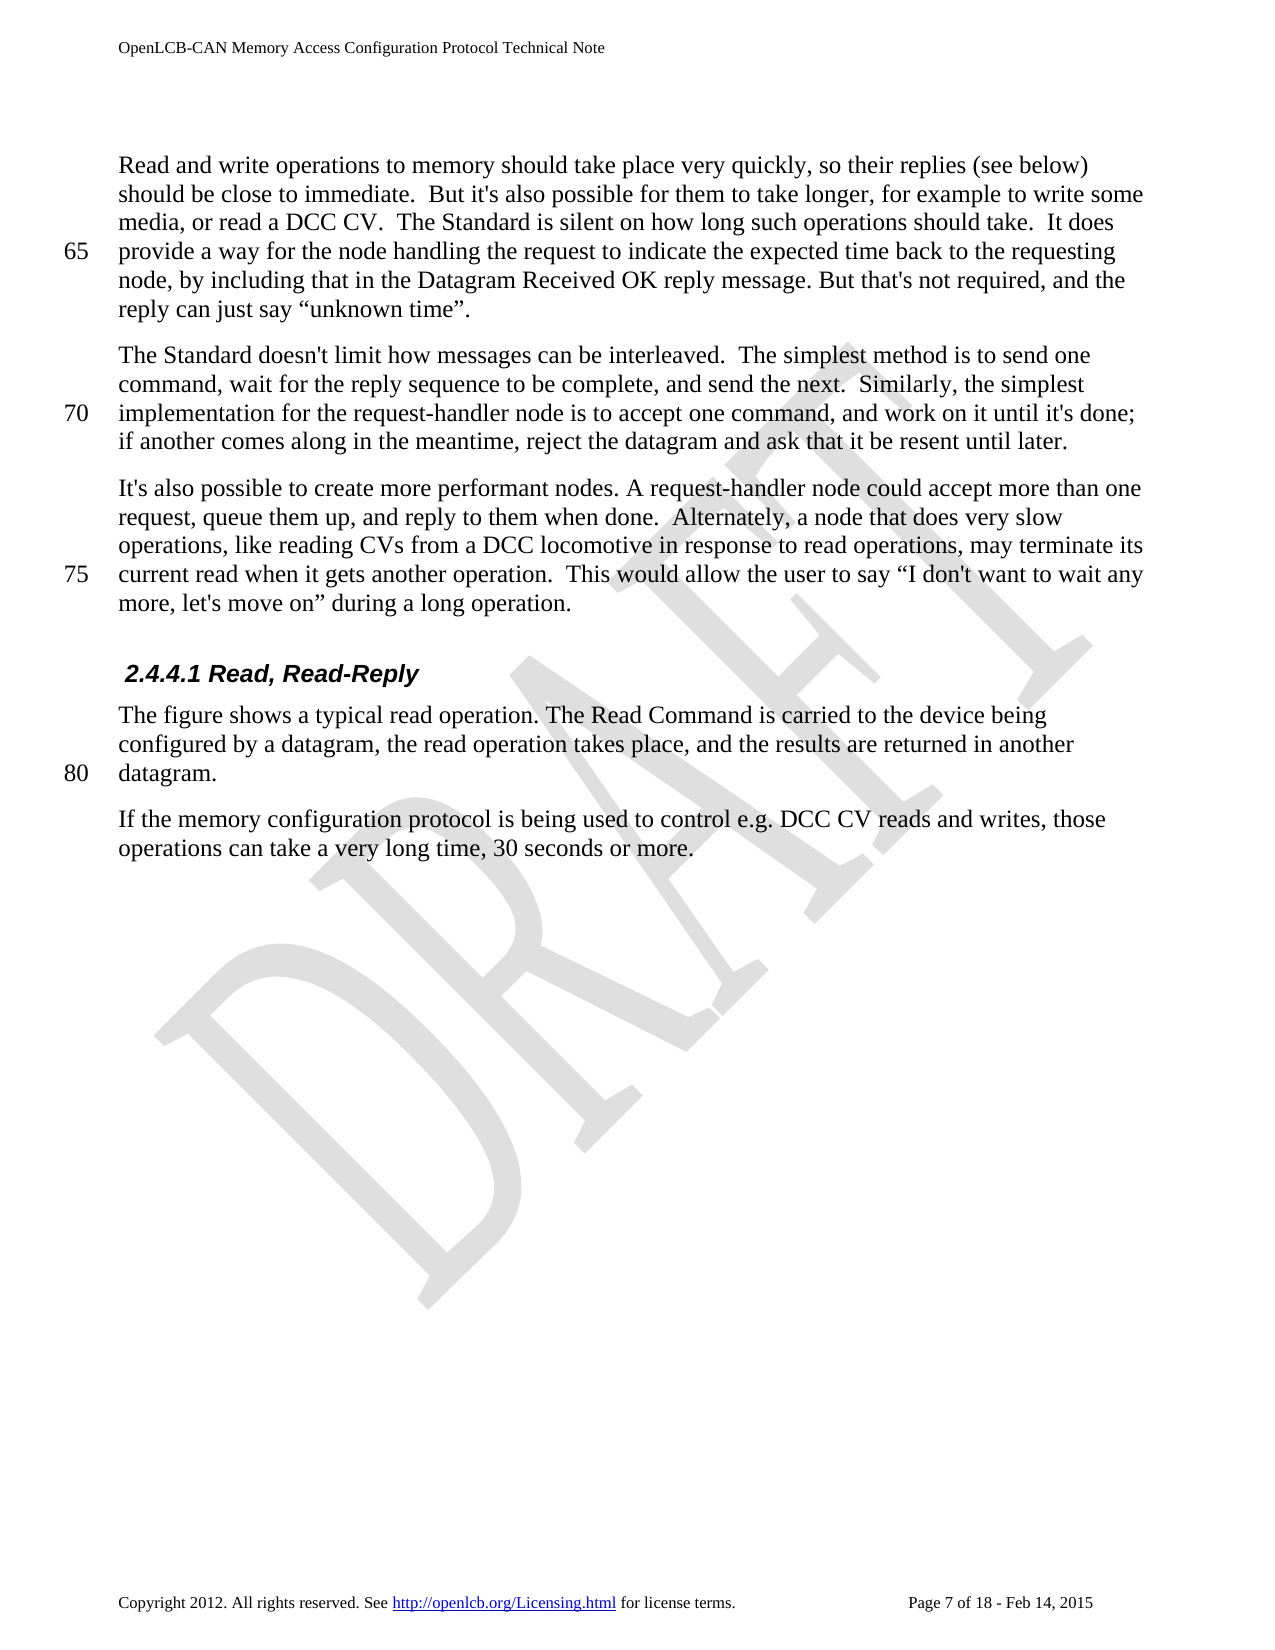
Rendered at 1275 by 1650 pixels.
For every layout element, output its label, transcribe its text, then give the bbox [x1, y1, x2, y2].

text The figure shows a typical read operation. The Read Command is carried to the device being configured by a datagram, the read operation takes place, and the results are returned in another datagram. [561, 715, 669, 787]
subtitle [762, 659, 794, 675]
text It's also possible to create more performant nodes. A request-handler node could accept more than one request, queue them up, and reply to them when done. Alternately, a node that does very slow operations, like reading CVs from a DCC locomotive in response to read operations, may terminate its current read when it gets another operation. This would allow the user to say “I don't want to wait any more, let's move on” during a long operation. [877, 473, 1157, 617]
text It's also possible to create more performant nodes. A request-handler node could accept more than one request, queue them up, and reply to them when done. Alternately, a node that does very slow operations, like reading CVs from a DCC locomotive in response to read operations, may terminate its current read when it gets another operation. This would allow the user to say “I don't want to wait any more, let's move on” during a long operation. [118, 473, 978, 617]
text Read and write operations to memory should take place very quickly, so their replies (see below) should be close to immediate. But it's also possible for them to take longer, for example to write some media, or read a DCC CV. The Standard is silent on how long such operations should take. It does provide a way for the node handling the request to indicate the expected time back to the requesting node, by including that in the Datagram Received OK reply message. But that's not required, and the reply can just say “unknown time”. [118, 150, 1157, 322]
subtitle [1052, 659, 1157, 688]
subtitle [805, 659, 1033, 688]
text If the memory configuration protocol is being used to control e.g. DCC CV reads and writes, those operations can take a very long time, 30 seconds or more. [118, 804, 388, 862]
text If the memory configuration protocol is being used to control e.g. DCC CV reads and writes, those operations can take a very long time, 30 seconds or more. [366, 828, 472, 862]
text The Standard doesn't limit how messages can be interleaved. The simplest method is to send one command, wait for the reply sequence to be complete, and send the next. Similarly, the simplest implementation for the request-handler node is to accept one command, and work on it until it's done; if another comes along in the meantime, reject the datagram and ask that it be resent until later. [118, 340, 1157, 455]
subtitle [537, 659, 748, 688]
text The figure shows a typical read operation. The Read Command is carried to the device being configured by a datagram, the read operation takes place, and the results are returned in another datagram. [118, 700, 585, 787]
subtitle Read, Read-Reply [118, 659, 524, 688]
text The figure shows a typical read operation. The Read Command is carried to the device being configured by a datagram, the read operation takes place, and the results are returned in another datagram. [597, 700, 847, 787]
text If the memory configuration protocol is being used to control e.g. DCC CV reads and writes, those operations can take a very long time, 30 seconds or more. [617, 804, 701, 855]
text If the memory configuration protocol is being used to control e.g. DCC CV reads and writes, those operations can take a very long time, 30 seconds or more. [687, 825, 777, 862]
text The figure shows a typical read operation. The Read Command is carried to the device being configured by a datagram, the read operation takes place, and the results are returned in another datagram. [803, 700, 1157, 787]
text If the memory configuration protocol is being used to control e.g. DCC CV reads and writes, those operations can take a very long time, 30 seconds or more. [447, 804, 637, 862]
text If the memory configuration protocol is being used to control e.g. DCC CV reads and writes, those operations can take a very long time, 30 seconds or more. [751, 804, 1157, 862]
